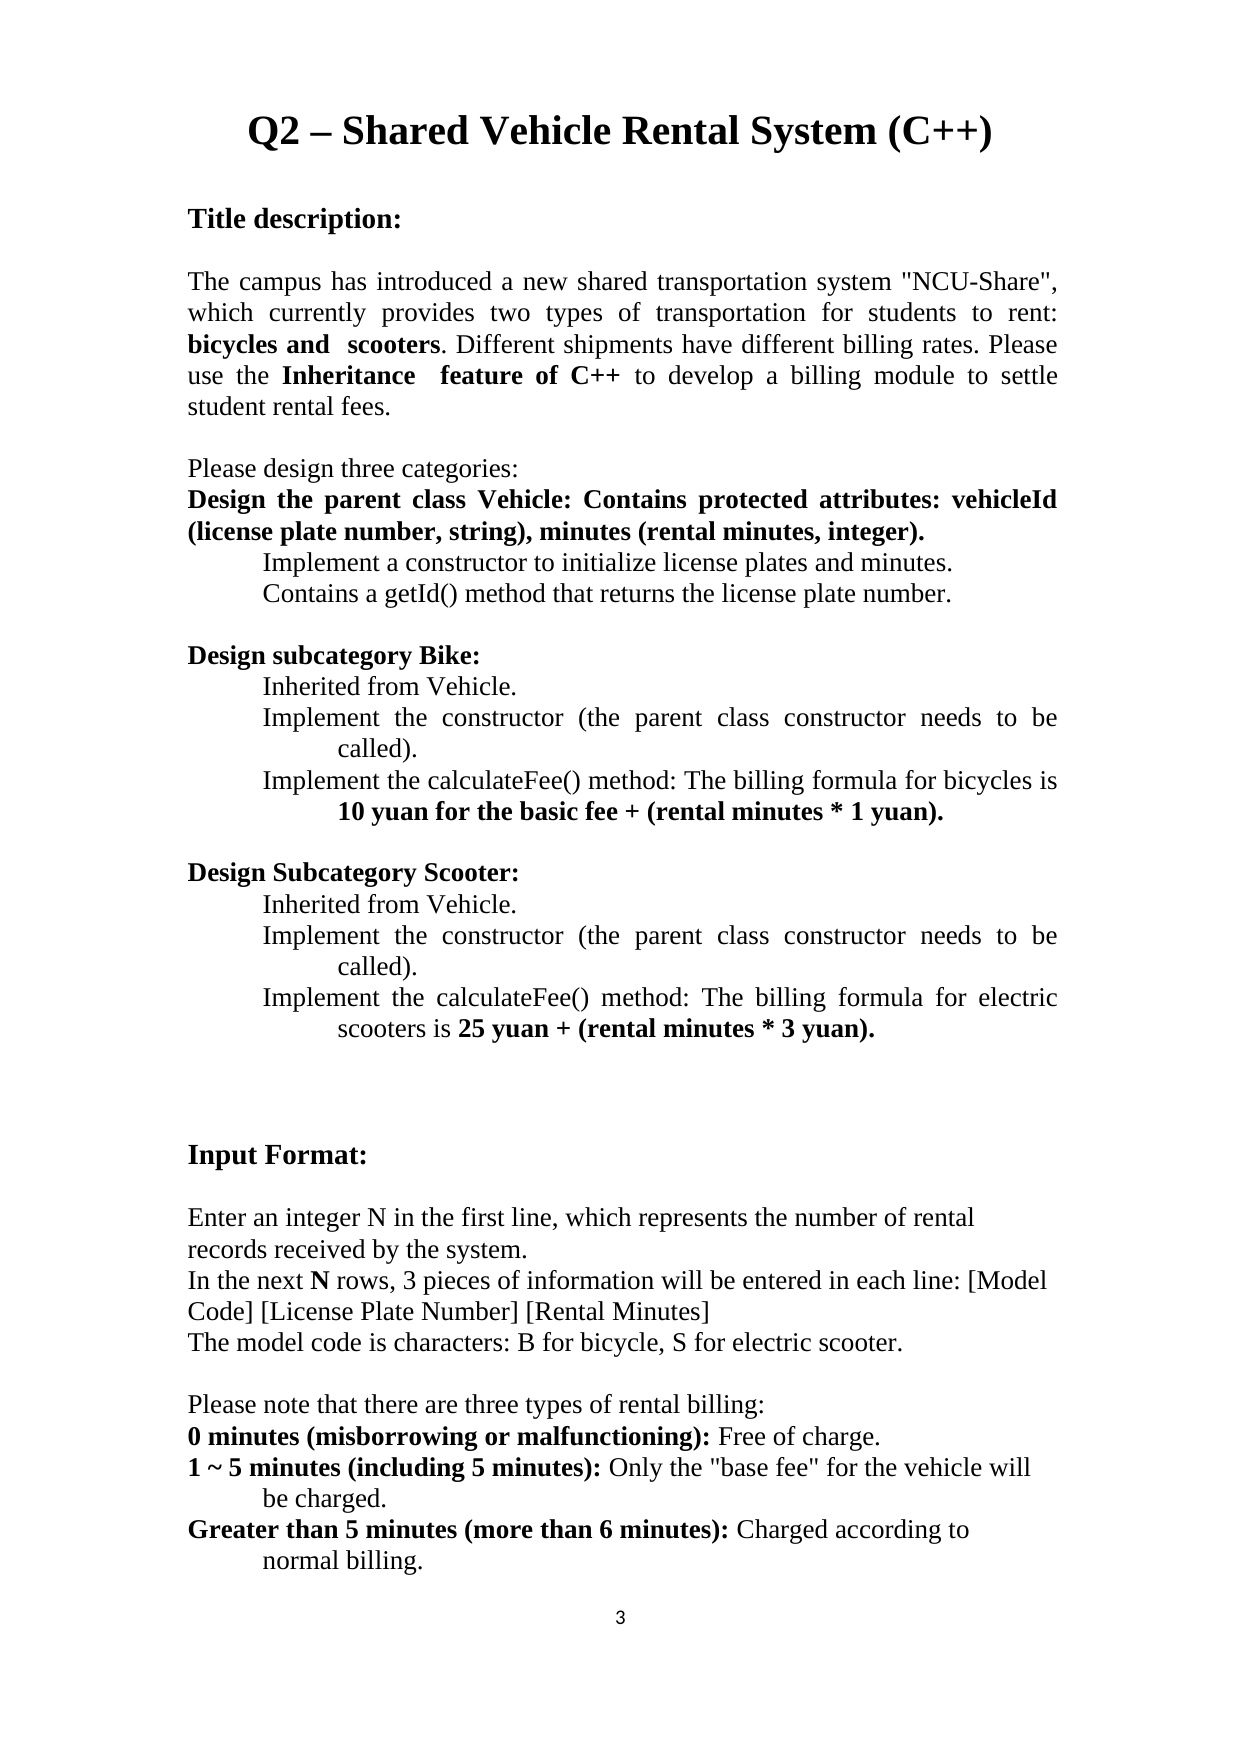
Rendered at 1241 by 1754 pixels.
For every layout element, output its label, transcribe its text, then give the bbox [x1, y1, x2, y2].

text The campus has introduced a new shared transportation system "NCU-Share", which currently provides two types of transportation for students to rent: bicycles and scooters. Different shipments have different billing rates. Please use the Inheritance feature of C++ to develop a billing module to settle student rental fees. [187, 265, 1059, 421]
text The model code is characters: B for bicycle, S for electric scooter. [187, 1326, 1053, 1357]
text Contains a getId() method that returns the license plate number. [262, 577, 1059, 608]
text Please note that there are three types of rental billing: [187, 1388, 1053, 1419]
text Implement a constructor to initialize license plates and minutes. [262, 546, 1059, 577]
text 0 minutes (misborrowing or malfunctioning): Free of charge. [187, 1419, 1053, 1451]
text Design Subcategory Scooter: [187, 857, 1059, 888]
text Enter an integer N in the first line, which represents the number of rental records received by the system. [187, 1202, 1053, 1264]
text Implement the constructor (the parent class constructor needs to be called). [262, 919, 1059, 981]
text Title description: [187, 201, 1053, 235]
text Implement the calculateFee() method: The billing formula for bicycles is 10 yuan for the basic fee + (rental minutes * 1 yuan). [262, 764, 1059, 826]
text Implement the calculateFee() method: The billing formula for electric scooters is 25 yuan + (rental minutes * 3 yuan). [262, 981, 1059, 1043]
text Q2 – Shared Vehicle Rental System (C++) [187, 106, 1053, 153]
text Implement the constructor (the parent class constructor needs to be called). [262, 701, 1059, 764]
text In the next N rows, 3 pieces of information will be entered in each line: [Model Code] [License Plate Number] [Rental Minutes] [187, 1264, 1053, 1326]
text Inherited from Vehicle. [262, 888, 1059, 919]
text 1 ~ 5 minutes (including 5 minutes): Only the "base fee" for the vehicle will be charged. [187, 1451, 1053, 1513]
text Input Format: [187, 1137, 1053, 1170]
text Inherited from Vehicle. [262, 670, 1059, 701]
text Greater than 5 minutes (more than 6 minutes): Charged according to normal billing. [187, 1513, 1053, 1575]
text Design the parent class Vehicle: Contains protected attributes: vehicleId (license plate number, string), minutes (rental minutes, integer). [187, 483, 1059, 546]
text Design subcategory Bike: [187, 639, 1059, 670]
text Please design three categories: [187, 452, 1059, 483]
